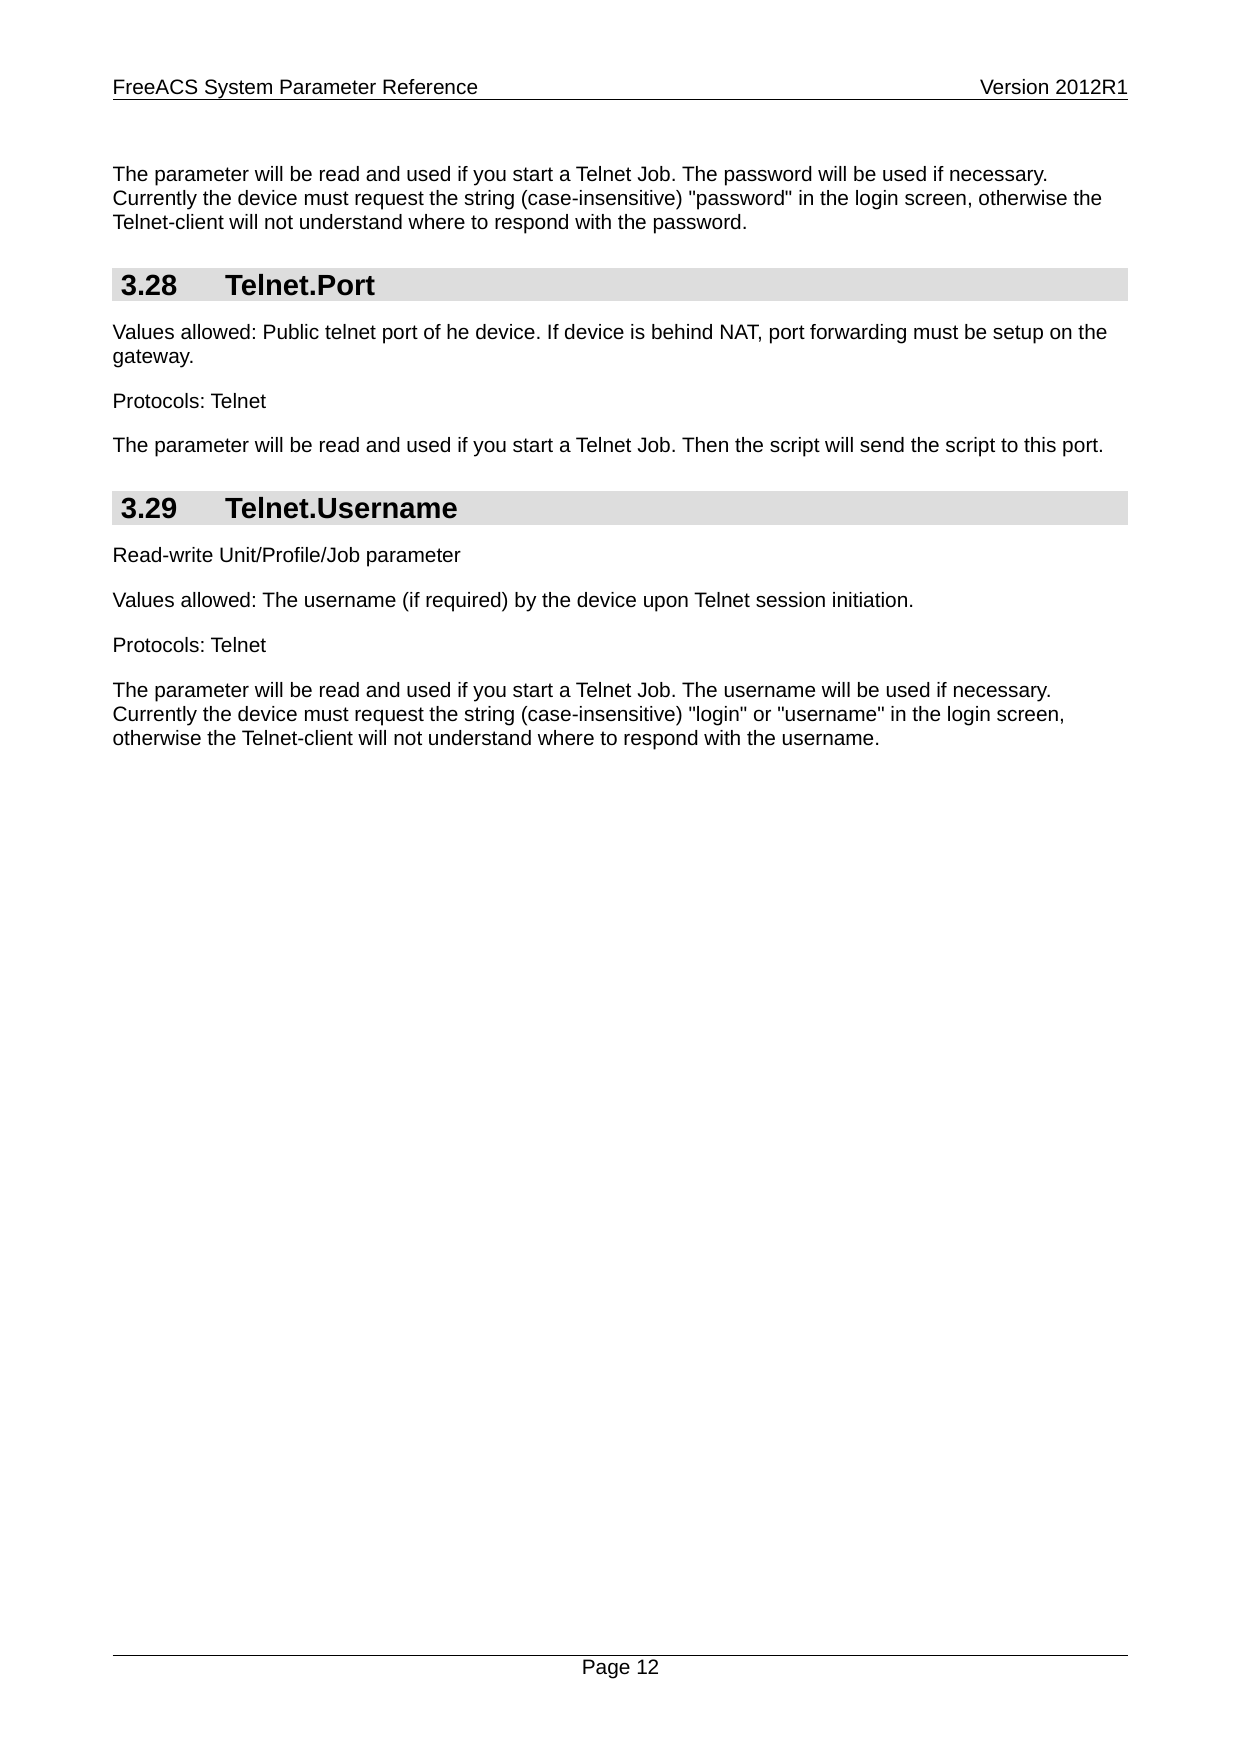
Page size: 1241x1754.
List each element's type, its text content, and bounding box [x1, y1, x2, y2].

text The parameter will be read and used if you start a Telnet Job. Then the script will send the script to this port. [112, 433, 1128, 457]
subtitle Telnet.Port [112, 268, 1128, 301]
text Values allowed: Public telnet port of he device. If device is behind NAT, port forwarding must be setup on the gateway. [112, 319, 1128, 367]
text Protocols: Telnet [112, 633, 1128, 657]
text Protocols: Telnet [112, 388, 1128, 412]
text Read-write Unit/Profile/Job parameter [112, 543, 1128, 567]
text The parameter will be read and used if you start a Telnet Job. The username will be used if necessary. Currently the device must request the string (case-insensitive) "login" or "username" in the login screen, otherwise the Telnet-client will not understand where to respond with the username. [112, 678, 1128, 749]
subtitle Telnet.Username [112, 491, 1128, 525]
text The parameter will be read and used if you start a Telnet Job. The password will be used if necessary. Currently the device must request the string (case-insensitive) "password" in the login screen, otherwise the Telnet-client will not understand where to respond with the password. [112, 162, 1128, 234]
text Values allowed: The username (if required) by the device upon Telnet session initiation. [112, 588, 1128, 612]
